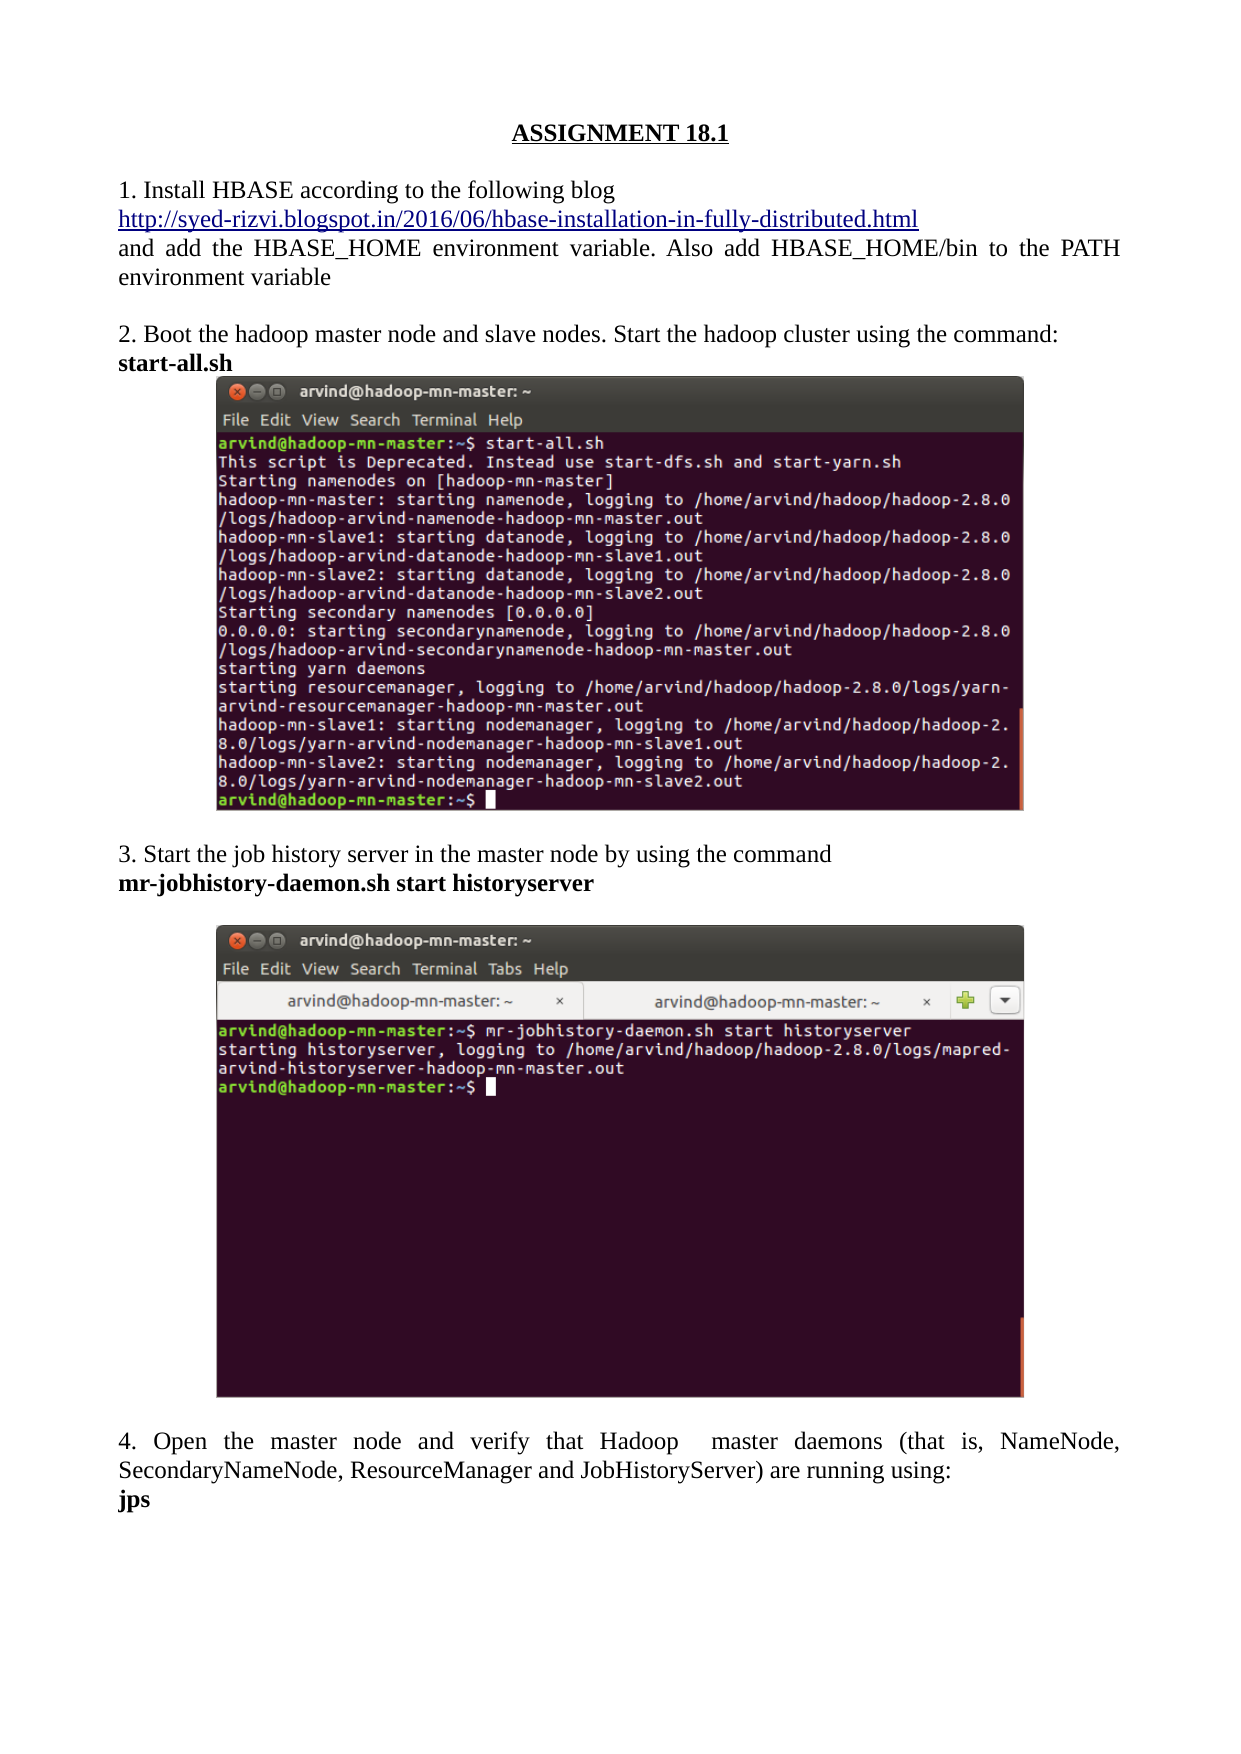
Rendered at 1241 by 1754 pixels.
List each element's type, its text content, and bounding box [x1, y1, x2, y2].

picture [216, 925, 1025, 1398]
text 1. Install HBASE according to the following blog [118, 176, 1122, 204]
text 2. Boot the hadoop master node and slave nodes. Start the hadoop cluster using the command: [118, 319, 1122, 348]
text 4. Open the master node and verify that Hadoop master daemons (that is, NameNode, SecondaryNameNode, ResourceManager and JobHistoryServer) are running using: [118, 1426, 1122, 1484]
text mr-jobhistory-daemon.sh start historyserver [118, 868, 1122, 897]
text and add the HBASE_HOME environment variable. Also add HBASE_HOME/bin to the PATH environment variable [118, 233, 1122, 291]
text http://syed-rizvi.blogspot.in/2016/06/hbase-installation-in-fully-distributed.html [118, 204, 1122, 233]
picture [216, 376, 1024, 811]
text start-all.sh [118, 348, 1122, 377]
text ASSIGNMENT 18.1 [118, 118, 1122, 147]
text jps [118, 1484, 1122, 1513]
text 3. Start the job history server in the master node by using the command [118, 839, 1122, 868]
